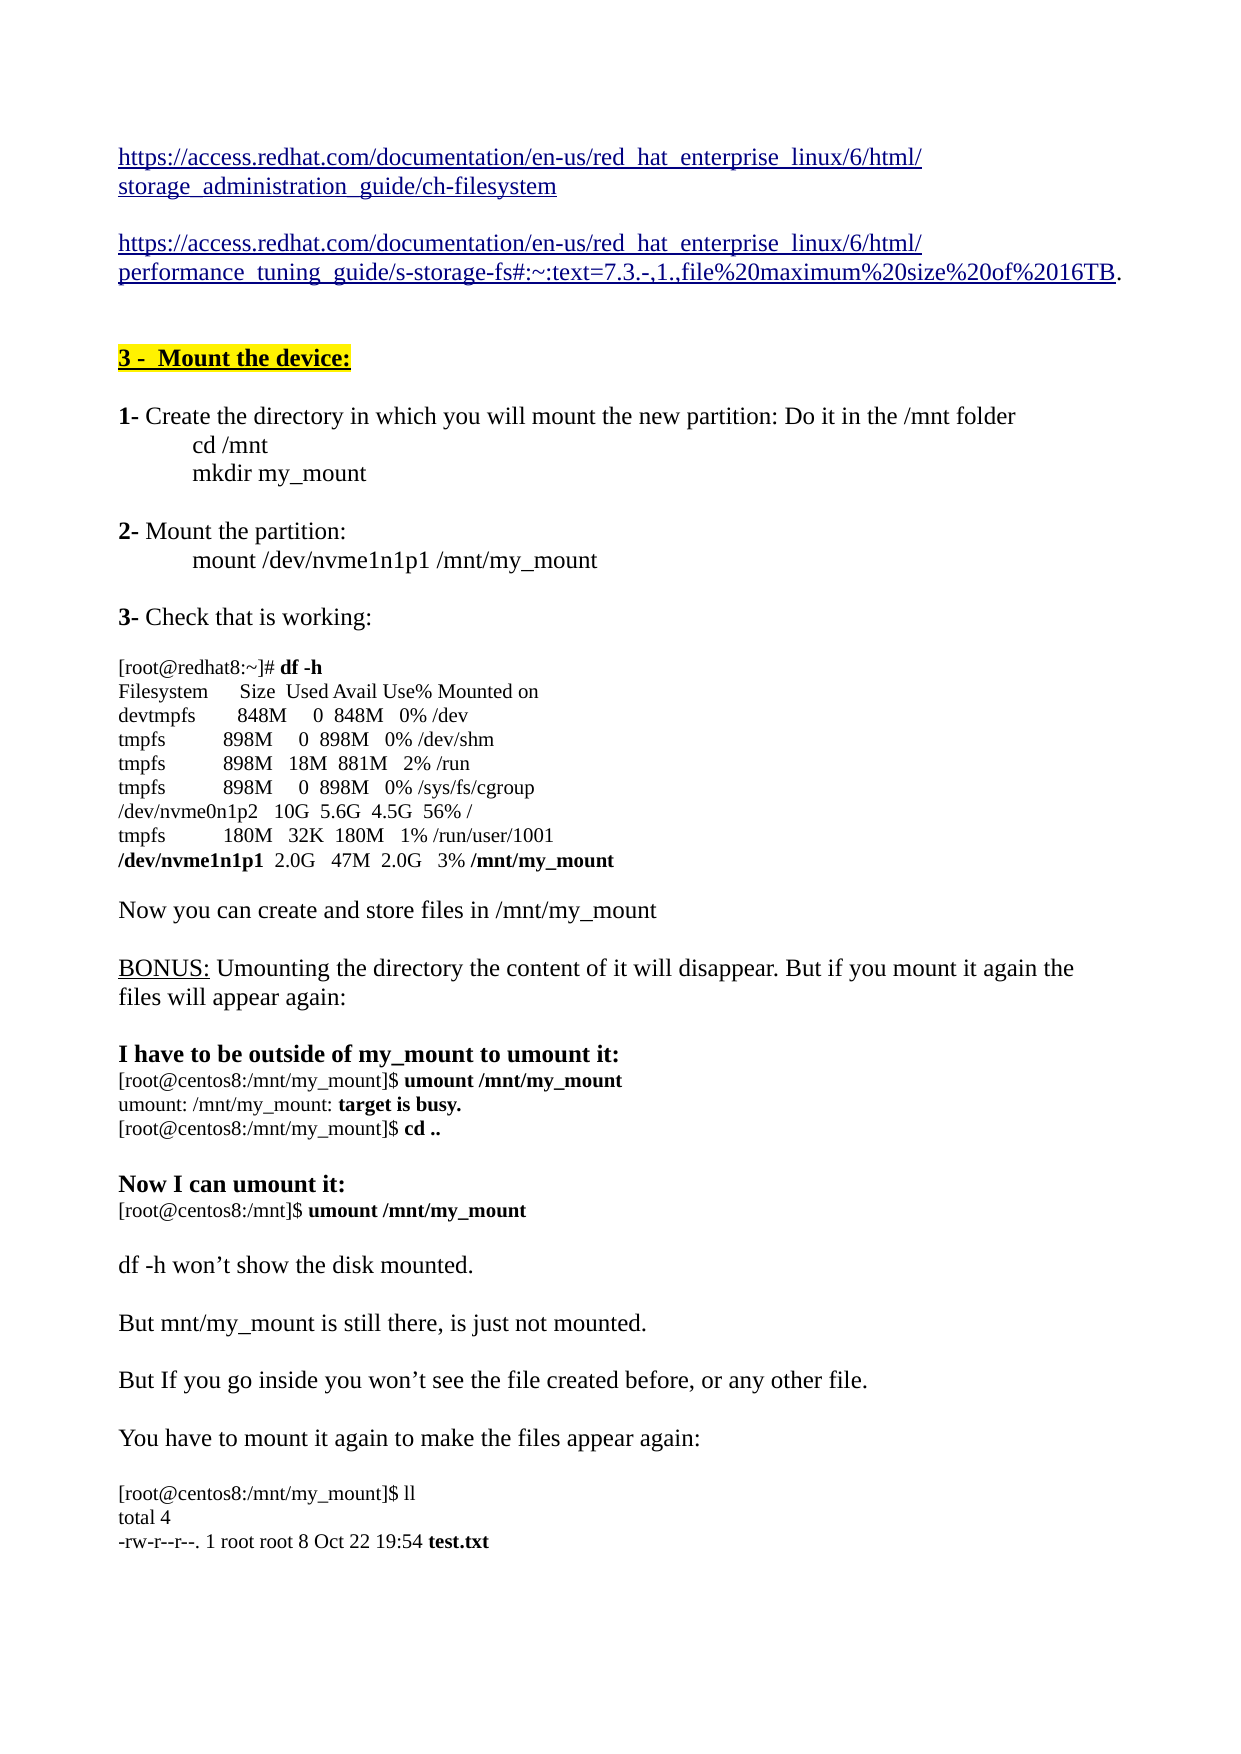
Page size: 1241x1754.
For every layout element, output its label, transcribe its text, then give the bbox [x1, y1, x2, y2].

text [root@centos8:/mnt/my_mount]$ cd .. [118, 1116, 1122, 1140]
text https://access.redhat.com/documentation/en-us/red_hat_enterprise_linux/6/html/performance_tuning_guide/s-storage-fs#:~:text=7.3.-,1.,file%20maximum%20size%20of%2016TB. [118, 228, 1122, 286]
text 3- Check that is working: [118, 602, 1122, 631]
text Now you can create and store files in /mnt/my_mount [118, 896, 1122, 924]
text tmpfs 898M 0 898M 0% /dev/shm [118, 727, 1122, 751]
text But If you go inside you won’t see the file created before, or any other file. [118, 1366, 1122, 1394]
text -rw-r--r--. 1 root root 8 Oct 22 19:54 test.txt [118, 1529, 1122, 1553]
text [root@centos8:/mnt/my_mount]$ umount /mnt/my_mount [118, 1068, 1122, 1092]
text tmpfs 898M 18M 881M 2% /run [118, 751, 1122, 775]
text [root@centos8:/mnt/my_mount]$ ll [118, 1481, 1122, 1505]
text [root@centos8:/mnt]$ umount /mnt/my_mount [118, 1198, 1122, 1222]
text mount /dev/nvme1n1p1 /mnt/my_mount [118, 545, 1122, 573]
text /dev/nvme1n1p1 2.0G 47M 2.0G 3% /mnt/my_mount [118, 847, 1122, 872]
text 1- Create the directory in which you will mount the new partition: Do it in the /mnt folder [118, 401, 1122, 430]
text total 4 [118, 1505, 1122, 1529]
text df -h won’t show the disk mounted. [118, 1251, 1122, 1279]
text You have to mount it again to make the files appear again: [118, 1423, 1122, 1452]
text umount: /mnt/my_mount: target is busy. [118, 1092, 1122, 1116]
text 3 - Mount the device: [118, 343, 1122, 372]
text BONUS: Umounting the directory the content of it will disappear. But if you mount it again the files will appear again: [118, 953, 1122, 1011]
text Filesystem Size Used Avail Use% Mounted on [118, 679, 1122, 703]
text Now I can umount it: [118, 1169, 1122, 1198]
text tmpfs 898M 0 898M 0% /sys/fs/cgroup [118, 775, 1122, 799]
text https://access.redhat.com/documentation/en-us/red_hat_enterprise_linux/6/html/storage_administration_guide/ch-filesystem [118, 142, 1122, 200]
text But mnt/my_mount is still there, is just not mounted. [118, 1308, 1122, 1337]
text devtmpfs 848M 0 848M 0% /dev [118, 703, 1122, 727]
text cd /mnt [118, 430, 1122, 458]
text /dev/nvme0n1p2 10G 5.6G 4.5G 56% / [118, 799, 1122, 823]
text mkdir my_mount [118, 458, 1122, 487]
text tmpfs 180M 32K 180M 1% /run/user/1001 [118, 823, 1122, 847]
text 2- Mount the partition: [118, 516, 1122, 545]
text I have to be outside of my_mount to umount it: [118, 1039, 1122, 1068]
text [root@redhat8:~]# df -h [118, 655, 1122, 679]
